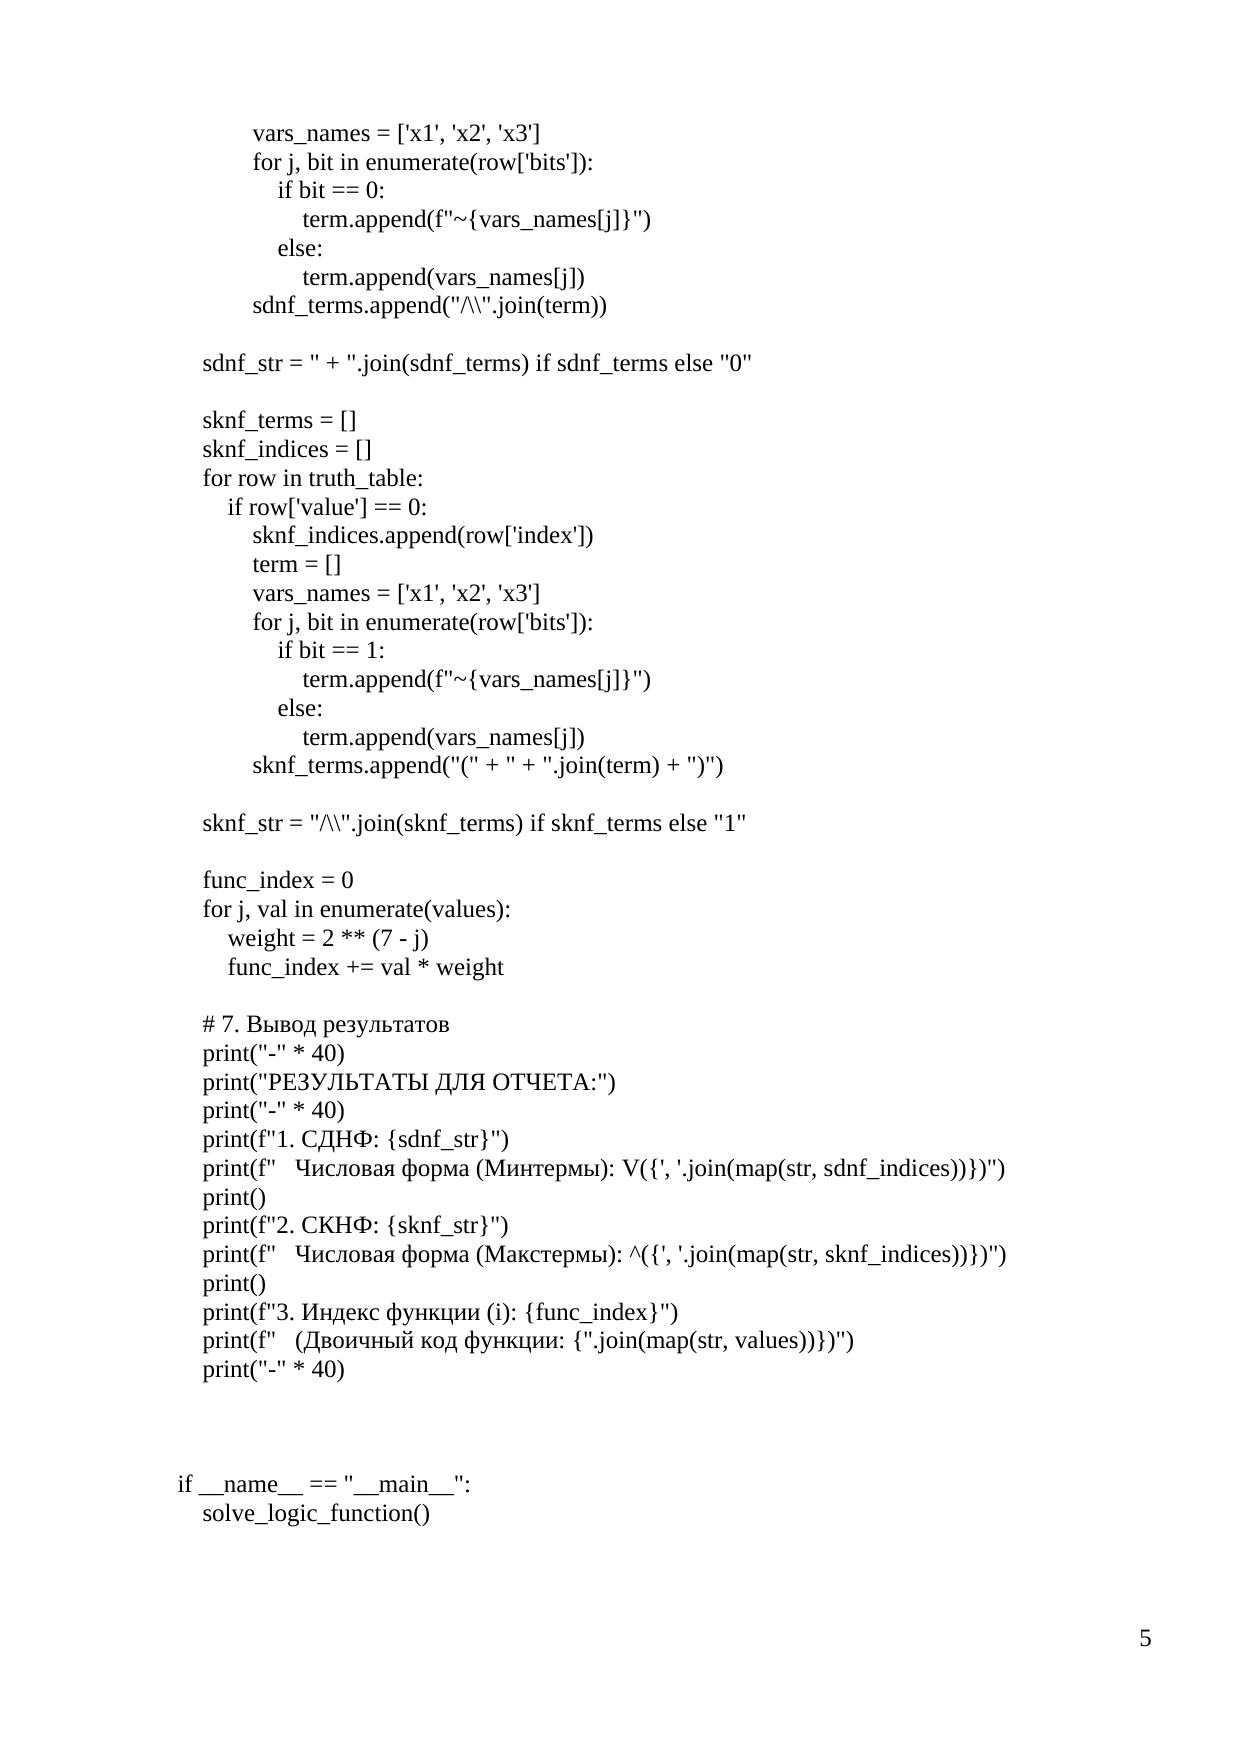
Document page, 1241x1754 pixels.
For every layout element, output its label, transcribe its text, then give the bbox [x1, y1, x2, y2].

text vars_names = ['x1', 'x2', 'x3'] [177, 118, 1152, 147]
text print("РЕЗУЛЬТАТЫ ДЛЯ ОТЧЕТА:") [177, 1067, 1152, 1096]
text print(f"2. СКНФ: {sknf_str}") [177, 1211, 1152, 1239]
text sknf_indices.append(row['index']) [177, 521, 1152, 549]
text print("-" * 40) [177, 1096, 1152, 1124]
text sdnf_str = " + ".join(sdnf_terms) if sdnf_terms else "0" [177, 348, 1152, 377]
text for row in truth_table: [177, 463, 1152, 492]
text solve_logic_function() [177, 1498, 1152, 1527]
text weight = 2 ** (7 - j) [177, 923, 1152, 952]
text func_index += val * weight [177, 952, 1152, 981]
text print(f" Числовая форма (Макстермы): ^({', '.join(map(str, sknf_indices))})") [177, 1239, 1152, 1268]
text term.append(f"~{vars_names[j]}") [177, 664, 1152, 693]
text if bit == 1: [177, 636, 1152, 664]
text for j, val in enumerate(values): [177, 894, 1152, 923]
text print("-" * 40) [177, 1354, 1152, 1383]
text if row['value'] == 0: [177, 492, 1152, 521]
text sknf_indices = [] [177, 434, 1152, 463]
text print() [177, 1182, 1152, 1211]
text for j, bit in enumerate(row['bits']): [177, 147, 1152, 176]
text print(f"1. СДНФ: {sdnf_str}") [177, 1124, 1152, 1153]
text else: [177, 233, 1152, 262]
text if bit == 0: [177, 176, 1152, 204]
text print() [177, 1268, 1152, 1297]
text term.append(vars_names[j]) [177, 262, 1152, 291]
text print(f" (Двоичный код функции: {''.join(map(str, values))})") [177, 1326, 1152, 1354]
text sknf_terms = [] [177, 406, 1152, 434]
text if __name__ == "__main__": [177, 1469, 1152, 1498]
text vars_names = ['x1', 'x2', 'x3'] [177, 578, 1152, 607]
text sknf_str = "/\\".join(sknf_terms) if sknf_terms else "1" [177, 808, 1152, 837]
text else: [177, 693, 1152, 722]
text term.append(vars_names[j]) [177, 722, 1152, 751]
text print(f" Числовая форма (Минтермы): V({', '.join(map(str, sdnf_indices))})") [177, 1153, 1152, 1182]
text # 7. Вывод результатов [177, 1009, 1152, 1038]
text print(f"3. Индекс функции (i): {func_index}") [177, 1297, 1152, 1326]
text print("-" * 40) [177, 1038, 1152, 1067]
text sdnf_terms.append("/\\".join(term)) [177, 291, 1152, 319]
text for j, bit in enumerate(row['bits']): [177, 607, 1152, 636]
text func_index = 0 [177, 866, 1152, 894]
text sknf_terms.append("(" + " + ".join(term) + ")") [177, 751, 1152, 779]
text term = [] [177, 549, 1152, 578]
text term.append(f"~{vars_names[j]}") [177, 204, 1152, 233]
